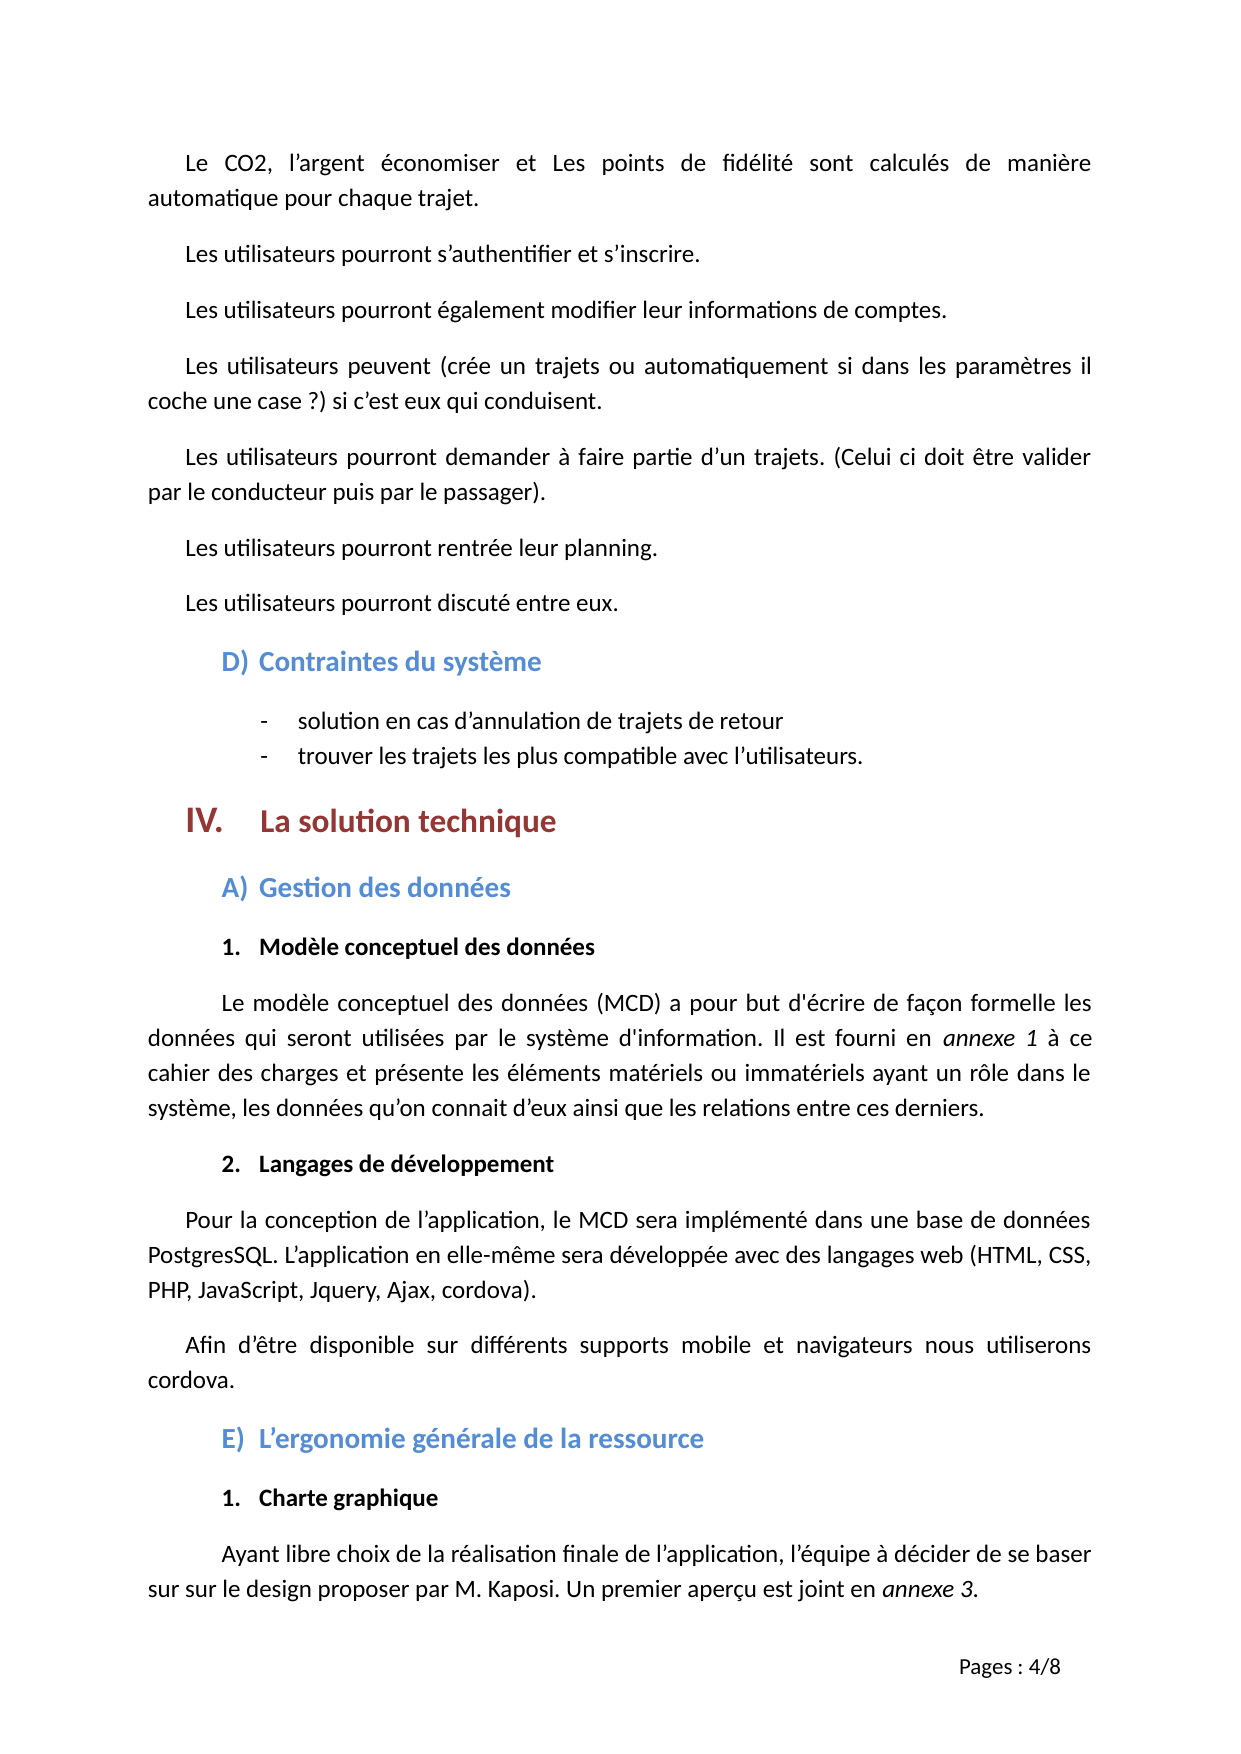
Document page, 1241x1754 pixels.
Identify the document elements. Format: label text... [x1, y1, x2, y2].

list Gestion des données [221, 869, 1093, 905]
text Les utilisateurs pourront demander à faire partie d’un trajets. (Celui ci doit être valider par le conducteur puis par le passager). [148, 441, 1093, 506]
list Charte graphique [221, 1482, 1093, 1513]
text Afin d’être disponible sur différents supports mobile et navigateurs nous utiliserons cordova. [148, 1330, 1093, 1395]
list trouver les trajets les plus compatible avec l’utilisateurs. [260, 740, 1093, 771]
list La solution technique [185, 796, 1093, 842]
list Contraintes du système [221, 643, 1093, 679]
text Le modèle conceptuel des données (MCD) a pour but d'écrire de façon formelle les données qui seront utilisées par le système d'information. Il est fourni en annexe 1 à ce cahier des charges et présente les éléments matériels ou immatériels ayant un rôle dans le système, les données qu’on connait d’eux ainsi que les relations entre ces derniers. [148, 987, 1093, 1123]
text Les utilisateurs pourront s’authentifier et s’inscrire. [148, 238, 1093, 269]
list Langages de développement [221, 1148, 1093, 1178]
text Ayant libre choix de la réalisation finale de l’application, l’équipe à décider de se baser sur sur le design proposer par M. Kaposi. Un premier aperçu est joint en annexe 3. [148, 1538, 1093, 1604]
text Les utilisateurs pourront également modifier leur informations de comptes. [148, 294, 1093, 325]
text Le CO2, l’argent économiser et Les points de fidélité sont calculés de manière automatique pour chaque trajet. [148, 148, 1093, 213]
list solution en cas d’annulation de trajets de retour [260, 705, 1093, 736]
text Pour la conception de l’application, le MCD sera implémenté dans une base de données PostgresSQL. L’application en elle-même sera développée avec des langages web (HTML, CSS, PHP, JavaScript, Jquery, Ajax, cordova). [148, 1204, 1093, 1304]
text Les utilisateurs pourront rentrée leur planning. [148, 532, 1093, 562]
list L’ergonomie générale de la ressource [221, 1421, 1093, 1456]
text Les utilisateurs pourront discuté entre eux. [148, 588, 1093, 618]
text Les utilisateurs peuvent (crée un trajets ou automatiquement si dans les paramètres il coche une case ?) si c’est eux qui conduisent. [148, 350, 1093, 416]
list Modèle conceptuel des données [221, 931, 1093, 962]
